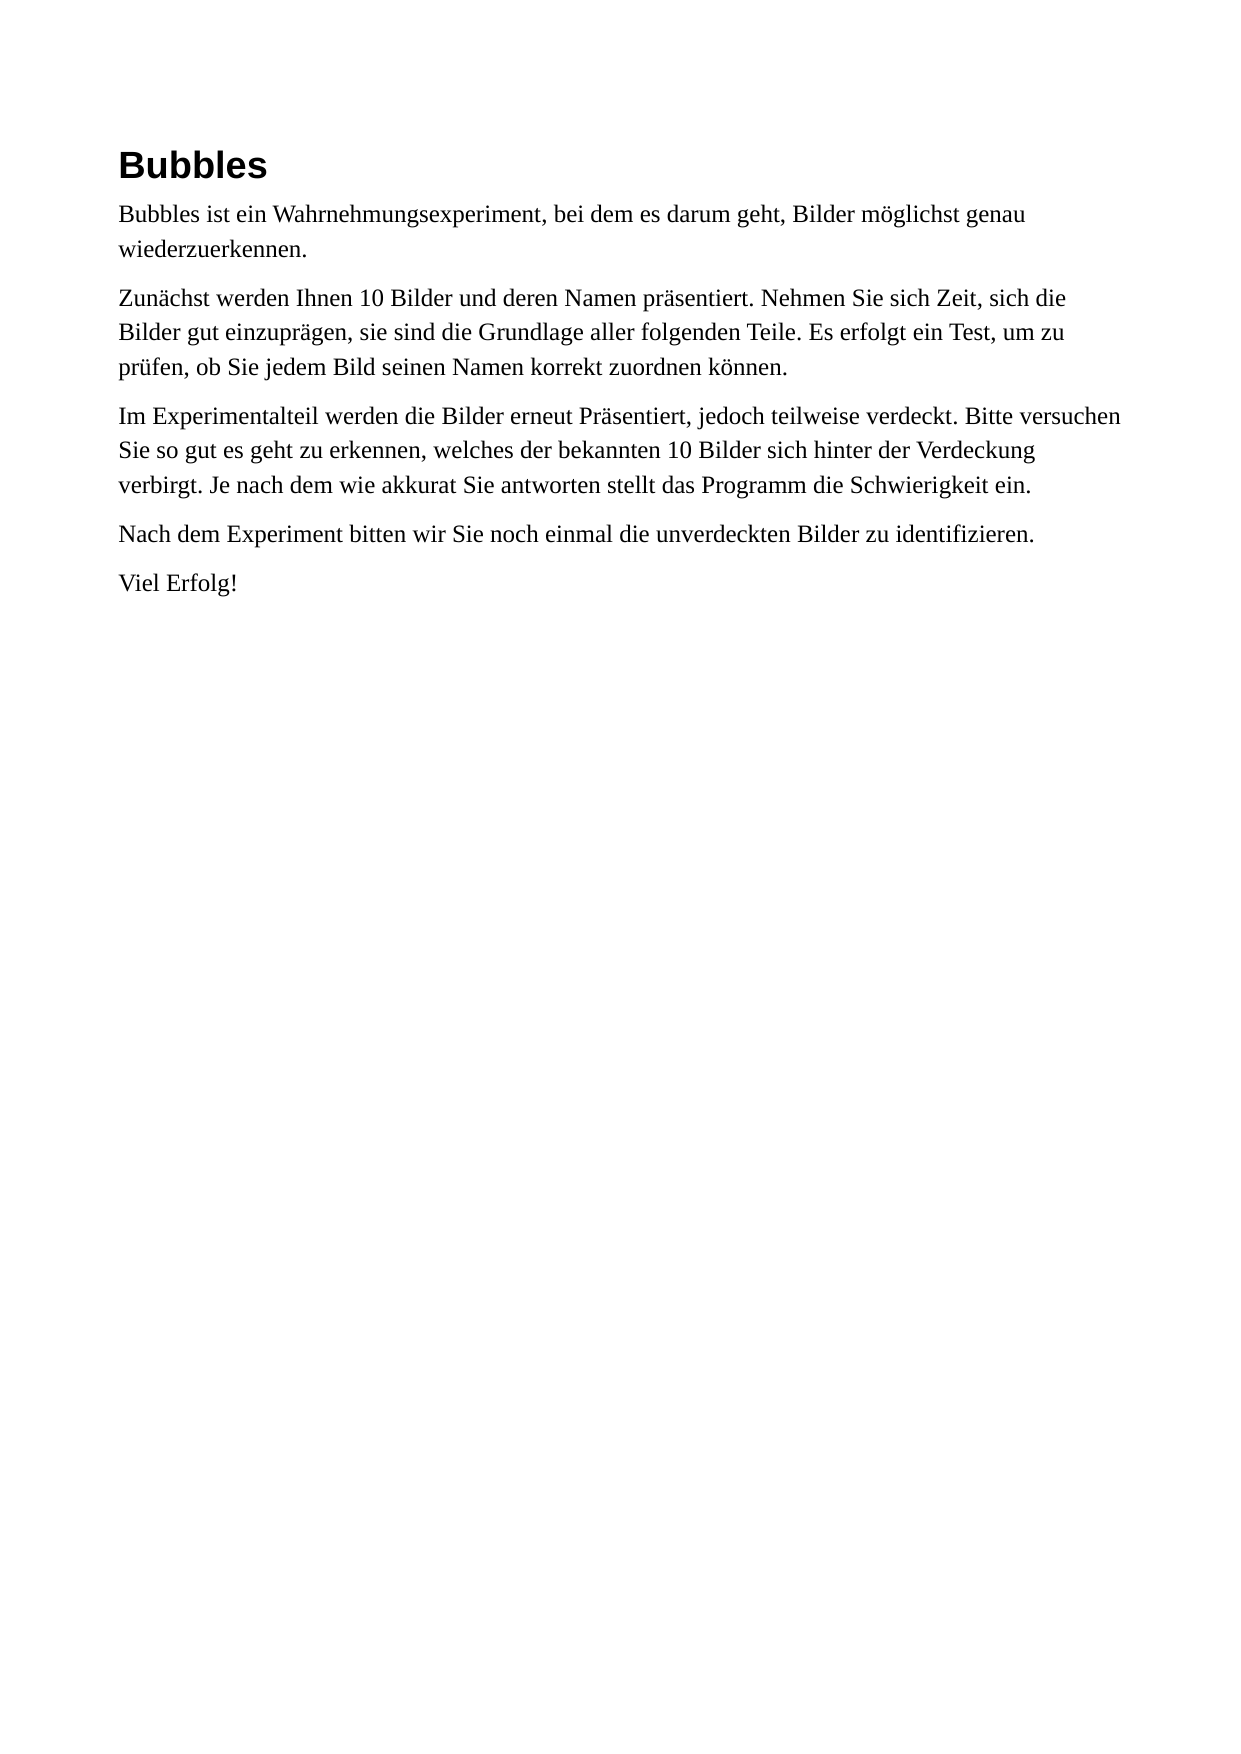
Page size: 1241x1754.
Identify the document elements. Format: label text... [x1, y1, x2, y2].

text Zunächst werden Ihnen 10 Bilder und deren Namen präsentiert. Nehmen Sie sich Zeit, sich die Bilder gut einzuprägen, sie sind die Grundlage aller folgenden Teile. Es erfolgt ein Test, um zu prüfen, ob Sie jedem Bild seinen Namen korrekt zuordnen können. [118, 283, 1122, 381]
text Bubbles ist ein Wahrnehmungsexperiment, bei dem es darum geht, Bilder möglichst genau wiederzuerkennen. [118, 199, 1122, 262]
text Viel Erfolg! [118, 568, 1122, 597]
subtitle Bubbles [118, 143, 1122, 187]
text Nach dem Experiment bitten wir Sie noch einmal die unverdeckten Bilder zu identifizieren. [118, 519, 1122, 548]
text Im Experimentalteil werden die Bilder erneut Präsentiert, jedoch teilweise verdeckt. Bitte versuchen Sie so gut es geht zu erkennen, welches der bekannten 10 Bilder sich hinter der Verdeckung verbirgt. Je nach dem wie akkurat Sie antworten stellt das Programm die Schwierigkeit ein. [118, 401, 1122, 498]
